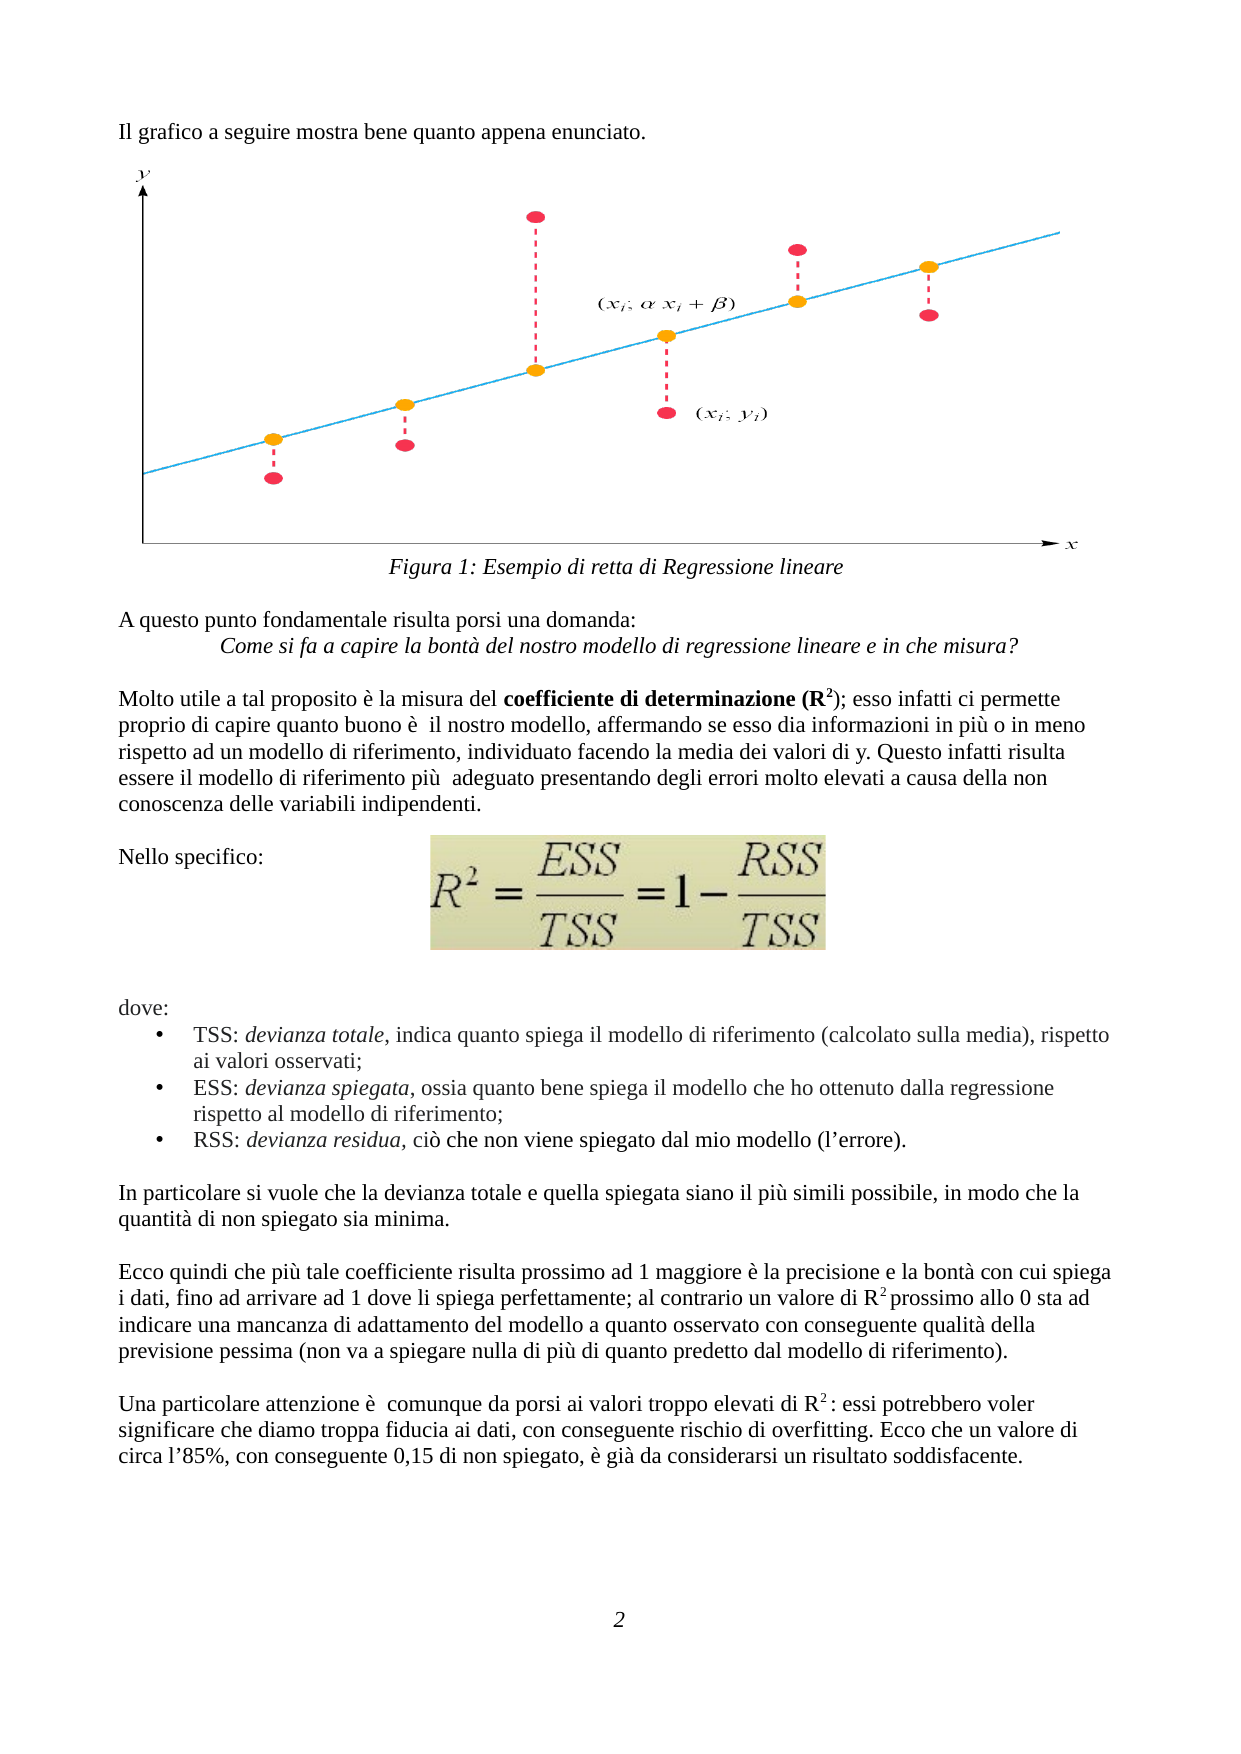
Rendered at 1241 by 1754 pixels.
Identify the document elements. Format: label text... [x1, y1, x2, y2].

text Figura 1: Esempio di retta di Regressione lineare [118, 144, 1122, 579]
text Il grafico a seguire mostra bene quanto appena enunciato. [118, 118, 1122, 144]
text Molto utile a tal proposito è la misura del coefficiente di determinazione (R2); esso infatti ci permette proprio di capire quanto buono è il nostro modello, affermando se esso dia informazioni in più o in meno rispetto ad un modello di riferimento, individuato facendo la media dei valori di y. Questo infatti risulta essere il modello di riferimento più adeguato presentando degli errori molto elevati a causa della non conoscenza delle variabili indipendenti. [118, 685, 1122, 817]
text Ecco quindi che più tale coefficiente risulta prossimo ad 1 maggiore è la precisione e la bontà con cui spiega i dati, fino ad arrivare ad 1 dove li spiega perfettamente; al contrario un valore di R2 prossimo allo 0 sta ad indicare una mancanza di adattamento del modello a quanto osservato con conseguente qualità della previsione pessima (non va a spiegare nulla di più di quanto predetto dal modello di riferimento). [118, 1258, 1122, 1363]
list ESS: devianza spiegata, ossia quanto bene spiega il modello che ho ottenuto dalla regressione rispetto al modello di riferimento; [156, 1073, 1122, 1126]
text [826, 843, 1122, 869]
list TSS: devianza totale, indica quanto spiega il modello di riferimento (calcolato sulla media), rispetto ai valori osservati; [156, 1021, 1122, 1073]
picture [135, 162, 1078, 554]
text In particolare si vuole che la devianza totale e quella spiegata siano il più simili possibile, in modo che la quantità di non spiegato sia minima. [118, 1179, 1122, 1232]
picture [430, 835, 826, 950]
text Nello specifico: [118, 843, 430, 869]
text dove: [118, 994, 1122, 1021]
list RSS: devianza residua, ciò che non viene spiegato dal mio modello (l’errore). [156, 1126, 1122, 1153]
text Una particolare attenzione è comunque da porsi ai valori troppo elevati di R2 : essi potrebbero voler significare che diamo troppa fiducia ai dati, con conseguente rischio di overfitting. Ecco che un valore di circa l’85%, con conseguente 0,15 di non spiegato, è già da considerarsi un risultato soddisfacente. [118, 1390, 1122, 1469]
text Come si fa a capire la bontà del nostro modello di regressione lineare e in che misura? [118, 632, 1122, 659]
text A questo punto fondamentale risulta porsi una domanda: [118, 606, 1122, 632]
